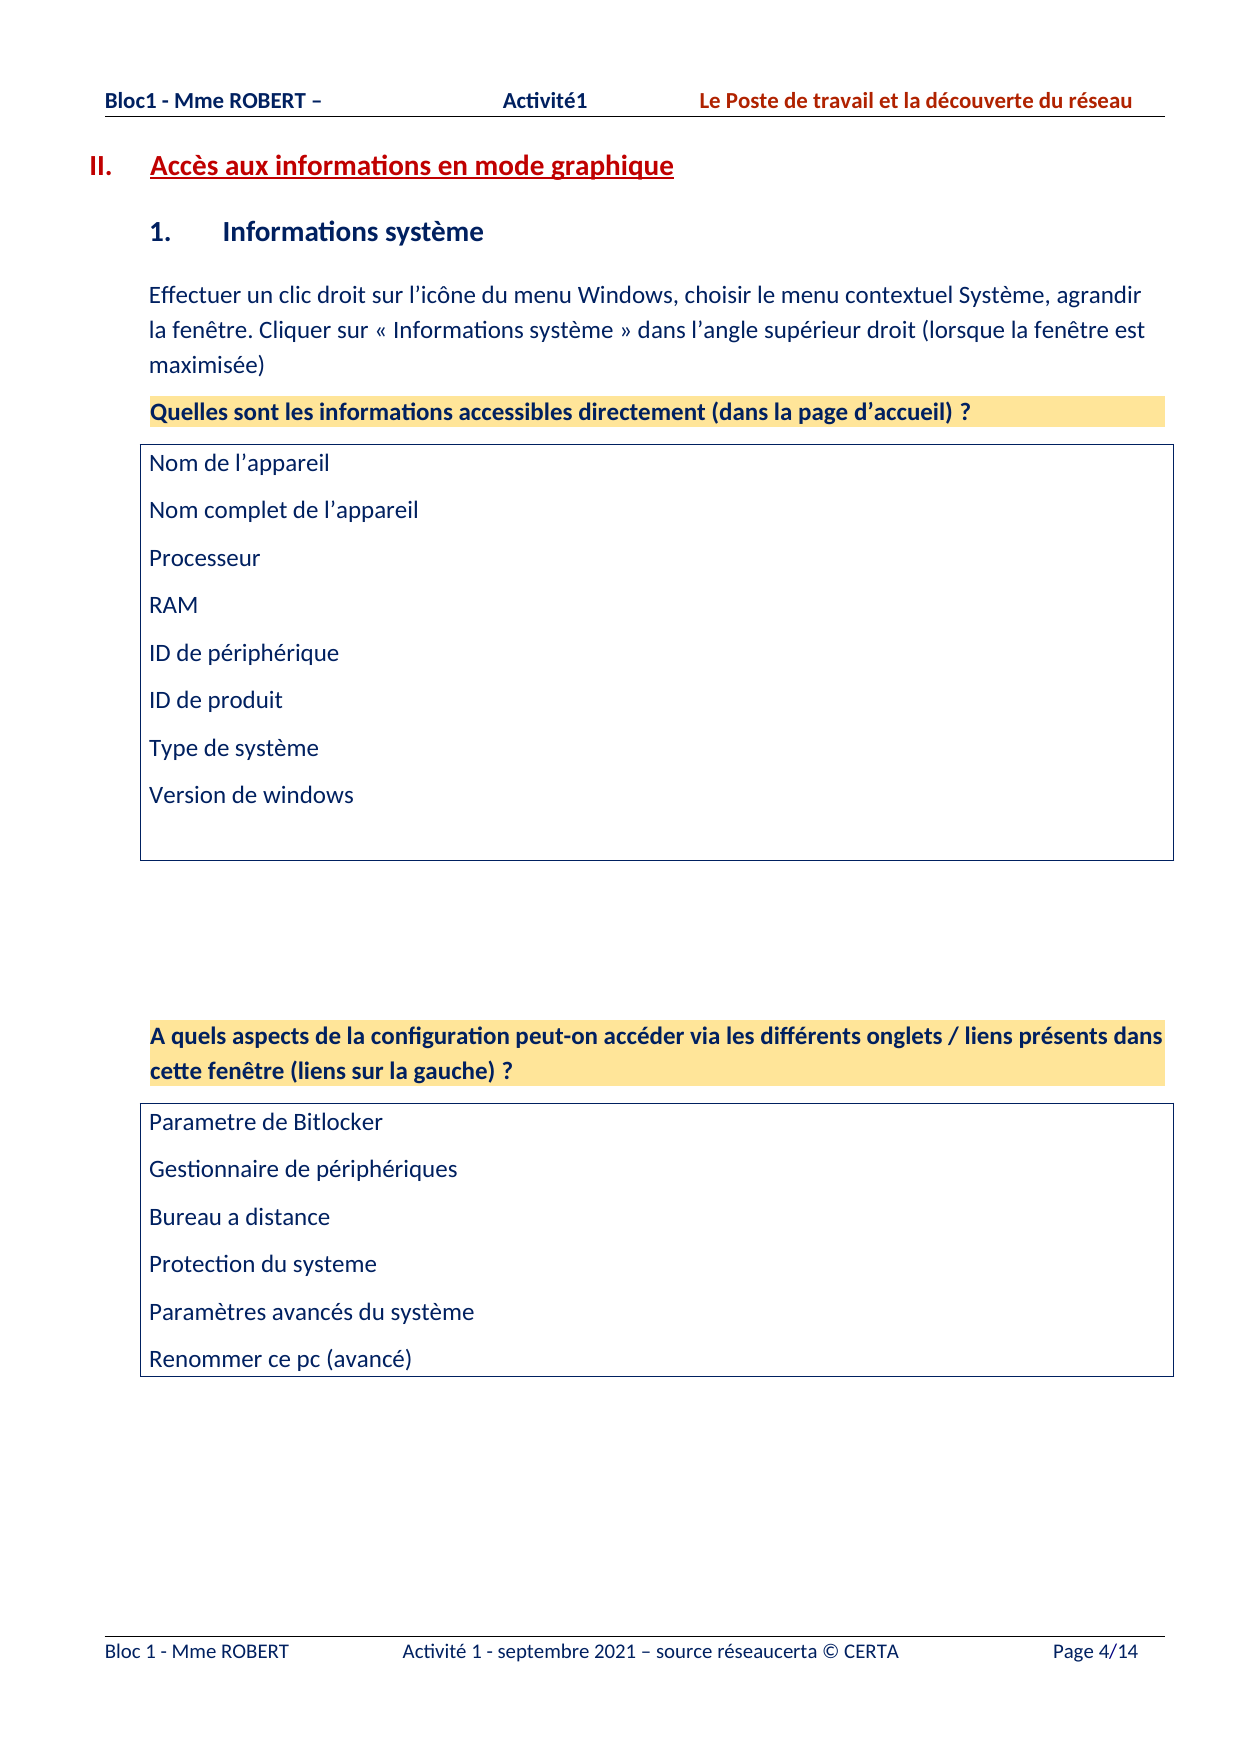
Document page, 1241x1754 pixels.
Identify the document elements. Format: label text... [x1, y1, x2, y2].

text Paramètres avancés du système [141, 1293, 1173, 1326]
text Nom complet de l’appareil [141, 491, 1173, 525]
text Renommer ce pc (avancé) [141, 1340, 1173, 1376]
text Bureau a distance [141, 1198, 1173, 1231]
subtitle Informations système [149, 213, 1165, 249]
text ID de périphérique [141, 634, 1173, 668]
text Nom de l’appareil [141, 445, 1173, 478]
text ID de produit [141, 681, 1173, 715]
text Type de système [141, 729, 1173, 763]
text Parametre de Bitlocker [141, 1104, 1173, 1136]
text Version de windows [141, 776, 1173, 810]
subtitle Accès aux informations en mode graphique [112, 147, 1165, 183]
text Quelles sont les informations accessibles directement (dans la page d’accueil) ? [150, 396, 1165, 427]
text A quels aspects de la configuration peut-on accéder via les différents onglets / liens présents dans cette fenêtre (liens sur la gauche) ? [150, 1020, 1165, 1086]
text Processeur [141, 539, 1173, 573]
text Protection du systeme [141, 1245, 1173, 1279]
text Gestionnaire de périphériques [141, 1150, 1173, 1184]
text RAM [141, 586, 1173, 620]
list Effectuer un clic droit sur l’icône du menu Windows, choisir le menu contextuel Système, agrandir la fenêtre. Cliquer sur « Informations système » dans l’angle supérieur droit (lorsque la fenêtre est maximisée) [149, 279, 1165, 379]
